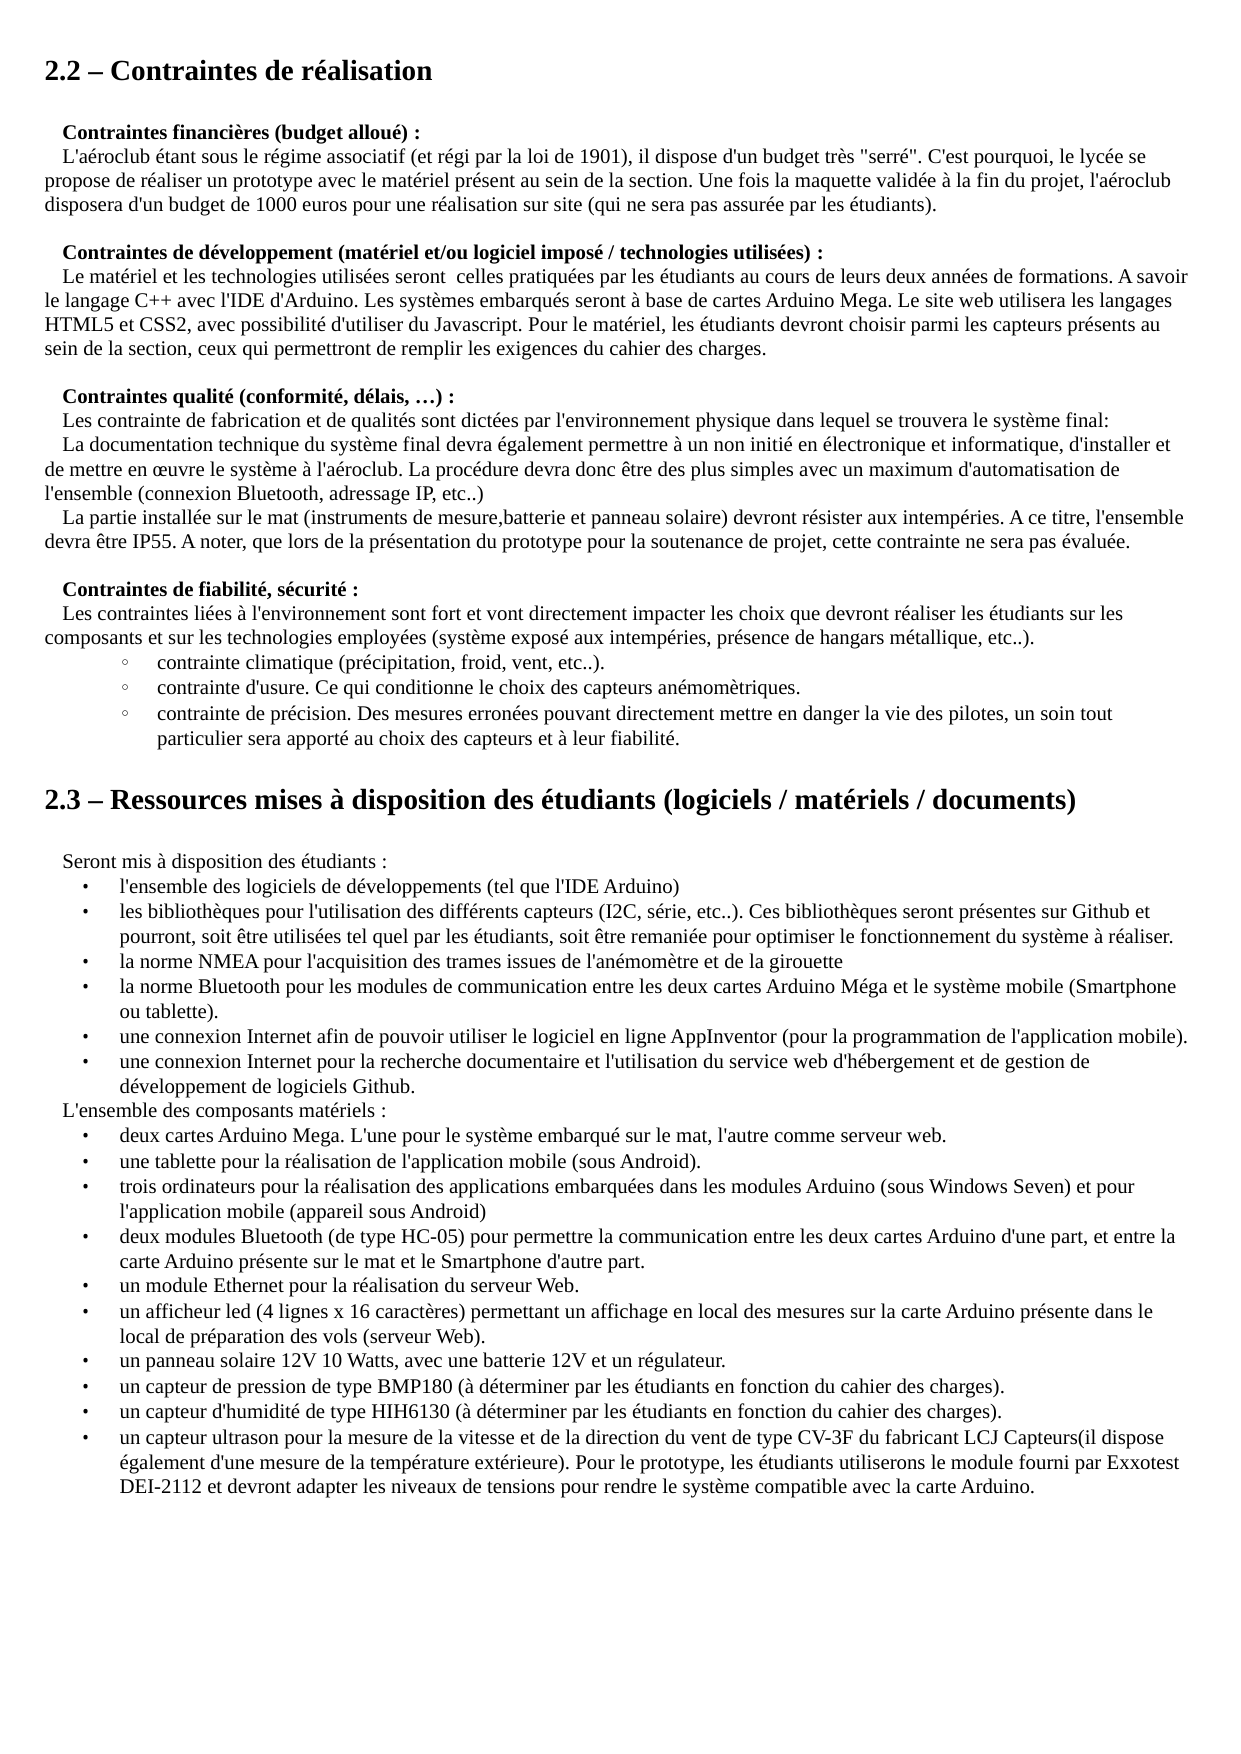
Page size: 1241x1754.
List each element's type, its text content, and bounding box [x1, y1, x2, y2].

list un capteur ultrason pour la mesure de la vitesse et de la direction du vent de type CV-3F du fabricant LCJ Capteurs(il dispose également d'une mesure de la température extérieure). Pour le prototype, les étudiants utiliserons le module fourni par Exxotest DEI-2112 et devront adapter les niveaux de tensions pour rendre le système compatible avec la carte Arduino. [82, 1424, 1196, 1498]
list une connexion Internet pour la recherche documentaire et l'utilisation du service web d'hébergement et de gestion de développement de logiciels Github. [82, 1049, 1196, 1098]
text Le matériel et les technologies utilisées seront celles pratiquées par les étudiants au cours de leurs deux années de formations. A savoir le langage C++ avec l'IDE d'Arduino. Les systèmes embarqués seront à base de cartes Arduino Mega. Le site web utilisera les langages HTML5 et CSS2, avec possibilité d'utiliser du Javascript. Pour le matériel, les étudiants devront choisir parmi les capteurs présents au sein de la section, ceux qui permettront de remplir les exigences du cahier des charges. [44, 264, 1196, 360]
text L'ensemble des composants matériels : [44, 1098, 1196, 1122]
list les bibliothèques pour l'utilisation des différents capteurs (I2C, série, etc..). Ces bibliothèques seront présentes sur Github et pourront, soit être utilisées tel quel par les étudiants, soit être remaniée pour optimiser le fonctionnement du système à réaliser. [82, 898, 1196, 948]
list la norme NMEA pour l'acquisition des trames issues de l'anémomètre et de la girouette [82, 948, 1196, 974]
subtitle Contraintes de réalisation [44, 53, 1196, 87]
text La documentation technique du système final devra également permettre à un non initié en électronique et informatique, d'installer et de mettre en œuvre le système à l'aéroclub. La procédure devra donc être des plus simples avec un maximum d'automatisation de l'ensemble (connexion Bluetooth, adressage IP, etc..) [44, 432, 1196, 504]
list contrainte d'usure. Ce qui conditionne le choix des capteurs anémomètriques. [119, 674, 1196, 700]
text Seront mis à disposition des étudiants : [44, 849, 1196, 873]
list l'ensemble des logiciels de développements (tel que l'IDE Arduino) [82, 873, 1196, 898]
text Les contraintes liées à l'environnement sont fort et vont directement impacter les choix que devront réaliser les étudiants sur les composants et sur les technologies employées (système exposé aux intempéries, présence de hangars métallique, etc..). [44, 601, 1196, 649]
text Les contrainte de fabrication et de qualités sont dictées par l'environnement physique dans lequel se trouvera le système final: [44, 408, 1196, 432]
list un module Ethernet pour la réalisation du serveur Web. [82, 1273, 1196, 1298]
list la norme Bluetooth pour les modules de communication entre les deux cartes Arduino Méga et le système mobile (Smartphone ou tablette). [82, 974, 1196, 1023]
list deux modules Bluetooth (de type HC-05) pour permettre la communication entre les deux cartes Arduino d'une part, et entre la carte Arduino présente sur le mat et le Smartphone d'autre part. [82, 1223, 1196, 1273]
text L'aéroclub étant sous le régime associatif (et régi par la loi de 1901), il dispose d'un budget très "serré". C'est pourquoi, le lycée se propose de réaliser un prototype avec le matériel présent au sein de la section. Une fois la maquette validée à la fin du projet, l'aéroclub disposera d'un budget de 1000 euros pour une réalisation sur site (qui ne sera pas assurée par les étudiants). [44, 144, 1196, 216]
list une connexion Internet afin de pouvoir utiliser le logiciel en ligne AppInventor (pour la programmation de l'application mobile). [82, 1023, 1196, 1049]
text Contraintes de fiabilité, sécurité : [44, 577, 1196, 601]
list trois ordinateurs pour la réalisation des applications embarquées dans les modules Arduino (sous Windows Seven) et pour l'application mobile (appareil sous Android) [82, 1173, 1196, 1223]
list un panneau solaire 12V 10 Watts, avec une batterie 12V et un régulateur. [82, 1348, 1196, 1373]
subtitle Ressources mises à disposition des étudiants (logiciels / matériels / documents) [44, 782, 1196, 816]
list contrainte climatique (précipitation, froid, vent, etc..). [119, 649, 1196, 674]
list une tablette pour la réalisation de l'application mobile (sous Android). [82, 1148, 1196, 1173]
text Contraintes financières (budget alloué) : [44, 119, 1196, 144]
list deux cartes Arduino Mega. L'une pour le système embarqué sur le mat, l'autre comme serveur web. [82, 1122, 1196, 1148]
list un capteur d'humidité de type HIH6130 (à déterminer par les étudiants en fonction du cahier des charges). [82, 1399, 1196, 1424]
list un capteur de pression de type BMP180 (à déterminer par les étudiants en fonction du cahier des charges). [82, 1373, 1196, 1399]
text Contraintes qualité (conformité, délais, …) : [44, 384, 1196, 408]
text La partie installée sur le mat (instruments de mesure,batterie et panneau solaire) devront résister aux intempéries. A ce titre, l'ensemble devra être IP55. A noter, que lors de la présentation du prototype pour la soutenance de projet, cette contrainte ne sera pas évaluée. [44, 504, 1196, 553]
list contrainte de précision. Des mesures erronées pouvant directement mettre en danger la vie des pilotes, un soin tout particulier sera apporté au choix des capteurs et à leur fiabilité. [119, 700, 1196, 749]
list un afficheur led (4 lignes x 16 caractères) permettant un affichage en local des mesures sur la carte Arduino présente dans le local de préparation des vols (serveur Web). [82, 1298, 1196, 1348]
text Contraintes de développement (matériel et/ou logiciel imposé / technologies utilisées) : [44, 240, 1196, 264]
